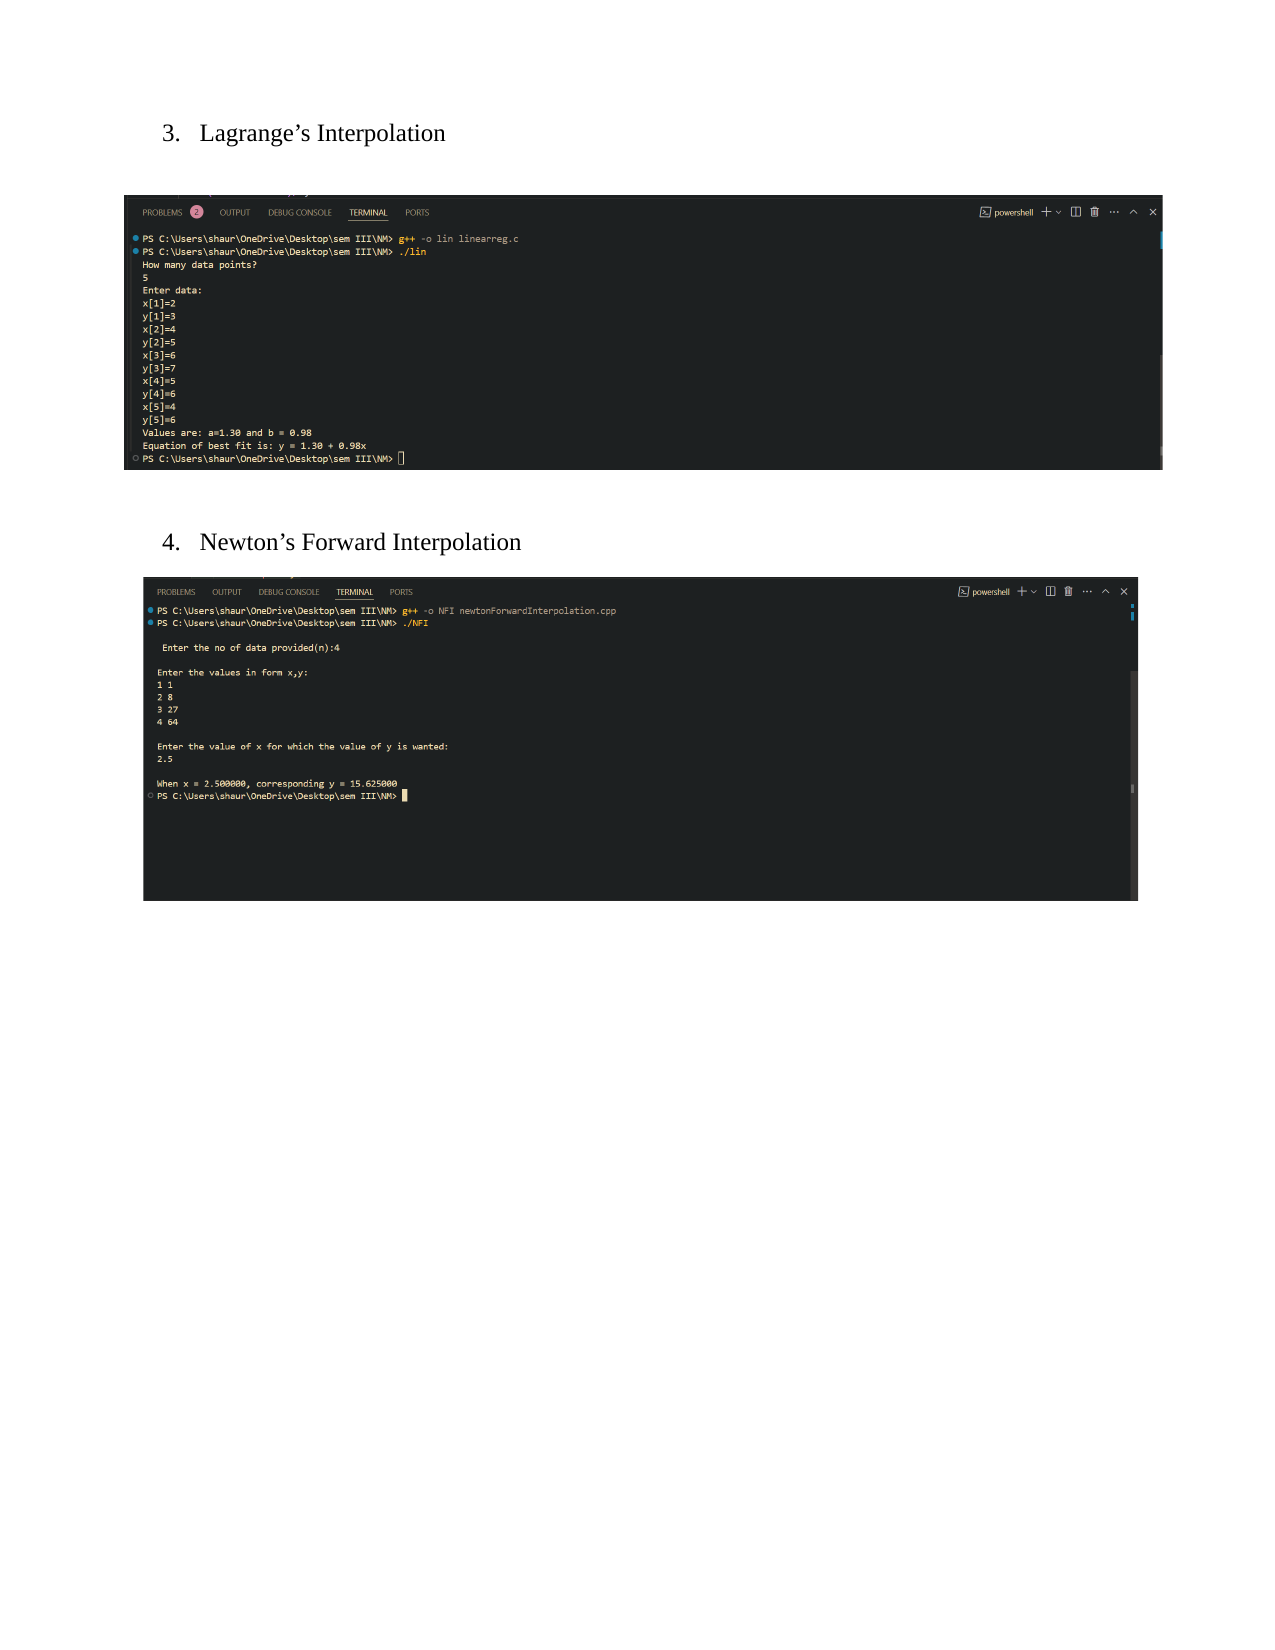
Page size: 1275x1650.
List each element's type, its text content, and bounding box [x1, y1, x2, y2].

list Newton’s Forward Interpolation [162, 527, 1157, 556]
list Lagrange’s Interpolation [162, 118, 1157, 147]
picture [143, 577, 1139, 901]
picture [124, 195, 1163, 470]
